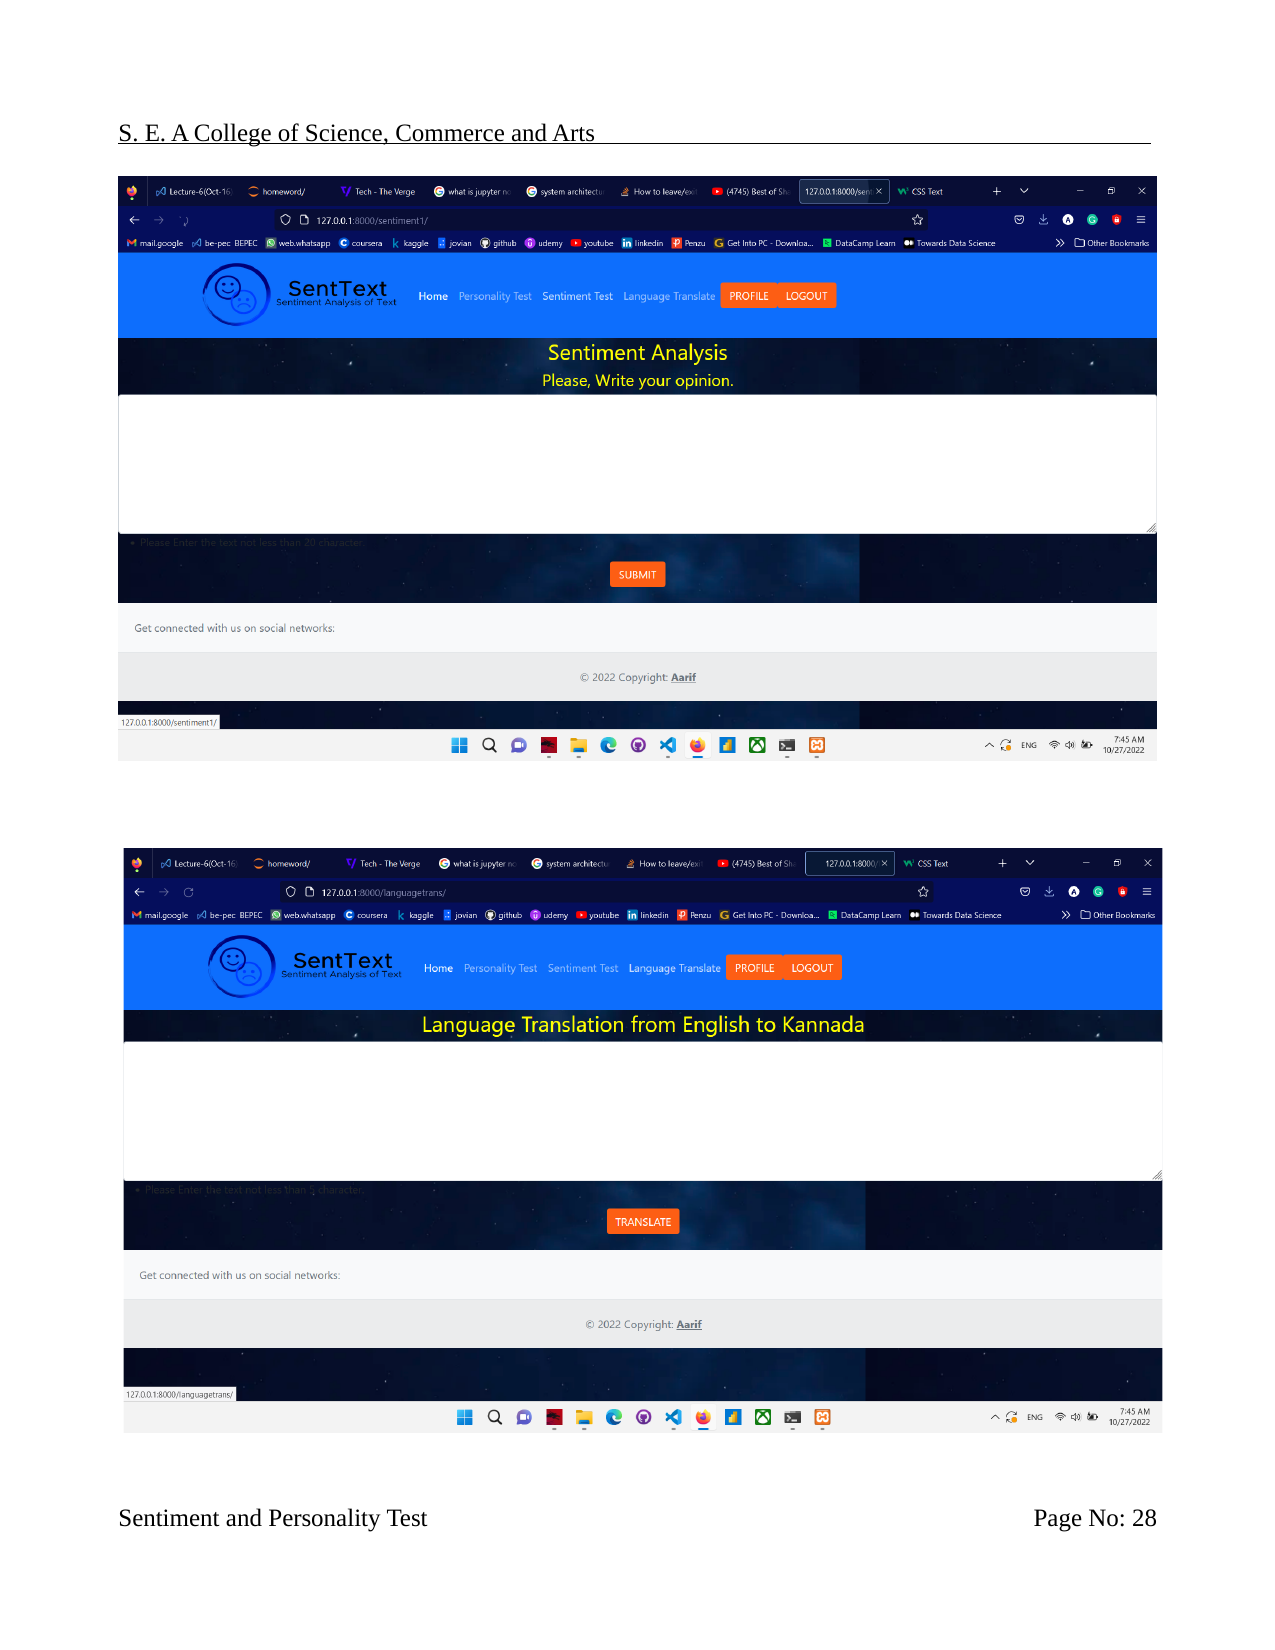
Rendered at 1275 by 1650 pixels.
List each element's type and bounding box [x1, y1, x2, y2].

picture [118, 176, 1157, 761]
picture [123, 848, 1163, 1433]
